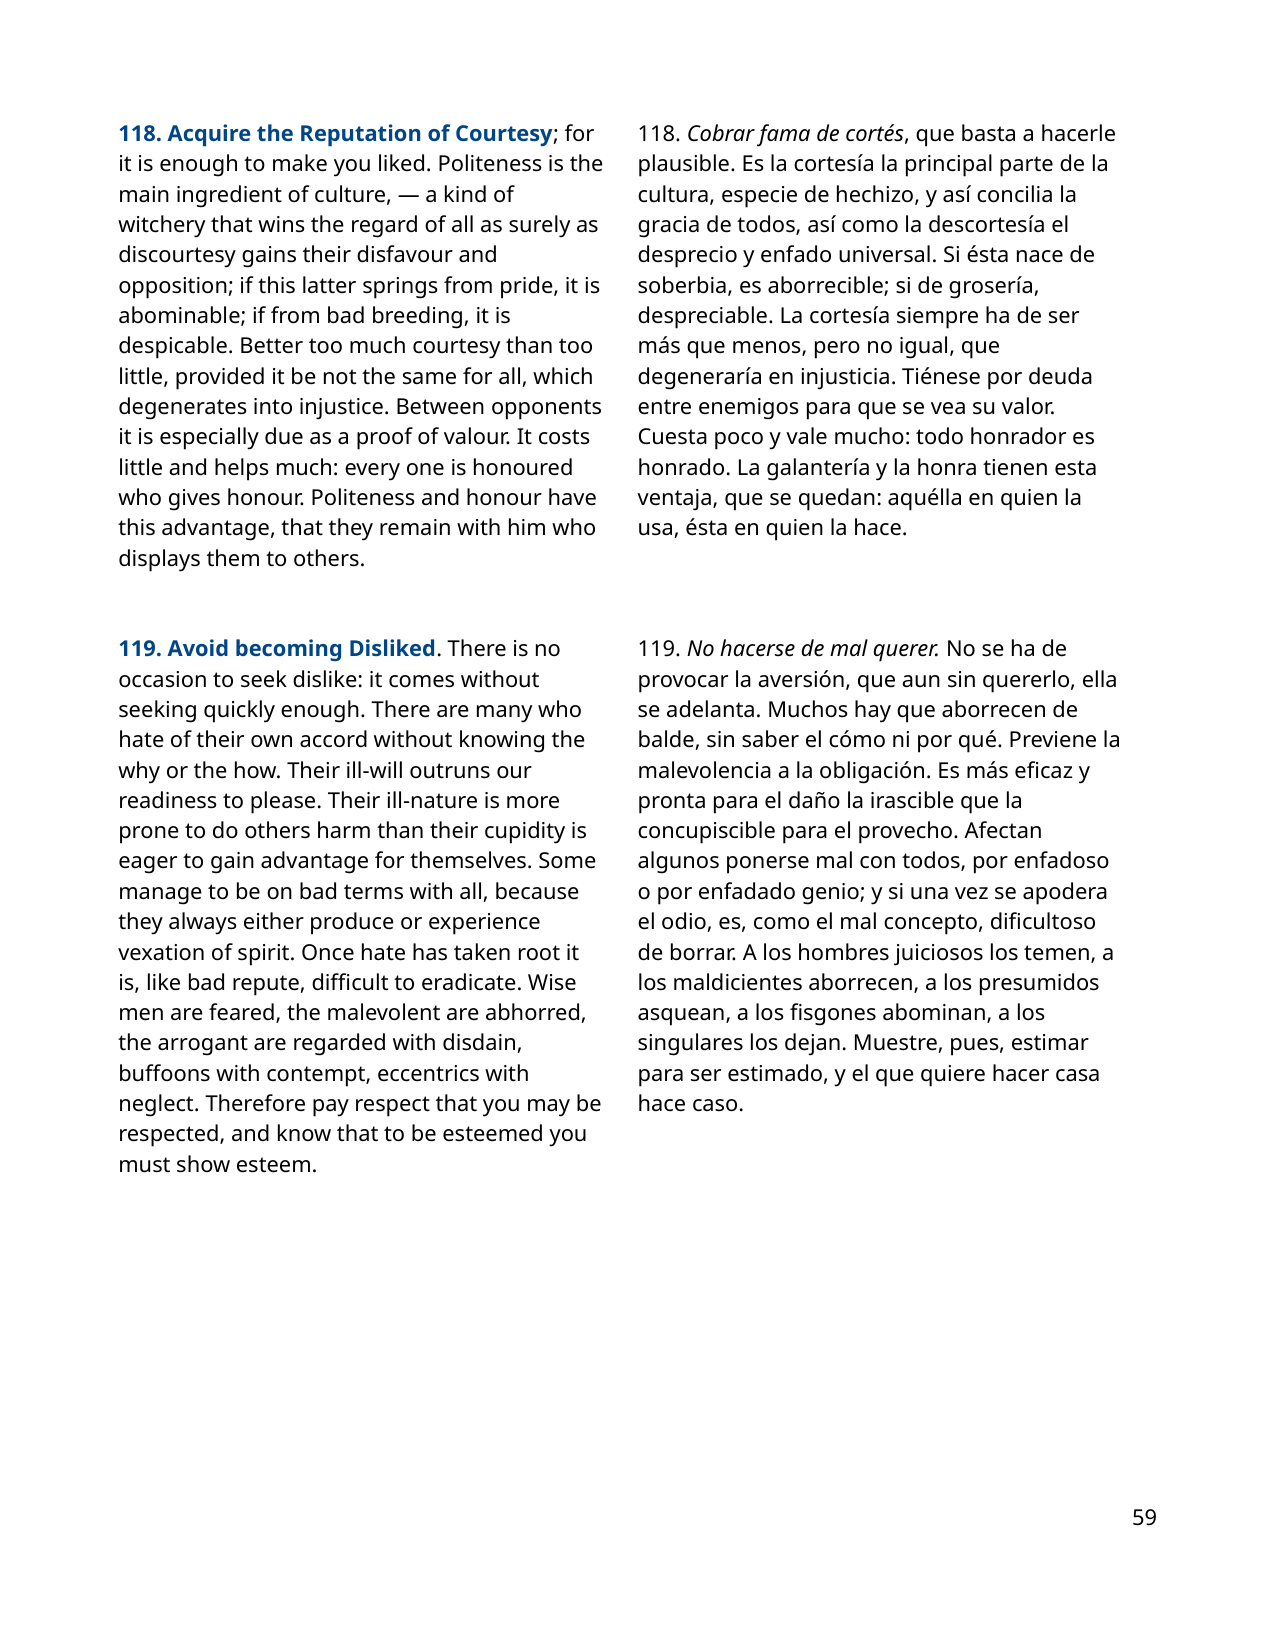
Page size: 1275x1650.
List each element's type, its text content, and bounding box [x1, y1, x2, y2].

table_cell 119. No hacerse de mal querer. No se ha de provocar la aversión, que aun sin quererlo, ella se adelanta. Muchos hay que aborrecen de balde, sin saber el cómo ni por qué. Previene la malevolencia a la obligación. Es más eficaz y pronta para el daño la irascible que la concupiscible para el provecho. Afectan algunos ponerse mal con todos, por enfadoso o por enfadado genio; y si una vez se apodera el odio, es, como el mal concepto, dificultoso de borrar. A los hombres juiciosos los temen, a los maldicientes aborrecen, a los presumidos asquean, a los fisgones abominan, a los singulares los dejan. Muestre, pues, estimar para ser estimado, y el que quiere hacer casa hace caso. [638, 633, 1157, 1239]
table_cell 118. Acquire the Reputation of Courtesy; for it is enough to make you liked. Politeness is the main ingredient of culture, — a kind of witchery that wins the regard of all as surely as discourtesy gains their disfavour and opposition; if this latter springs from pride, it is abominable; if from bad breeding, it is despicable. Better too much courtesy than too little, provided it be not the same for all, which degenerates into injustice. Between opponents it is especially due as a proof of valour. It costs little and helps much: every one is honoured who gives honour. Politeness and honour have this advantage, that they remain with him who displays them to others. [118, 118, 637, 633]
table_cell 119. Avoid becoming Disliked. There is no occasion to seek dislike: it comes without seeking quickly enough. There are many who hate of their own accord without knowing the why or the how. Their ill-will outruns our readiness to please. Their ill-nature is more prone to do others harm than their cupidity is eager to gain advantage for themselves. Some manage to be on bad terms with all, because they always either produce or experience vexation of spirit. Once hate has taken root it is, like bad repute, difficult to eradicate. Wise men are feared, the malevolent are abhorred, the arrogant are regarded with disdain, buffoons with contempt, eccentrics with neglect. Therefore pay respect that you may be respected, and know that to be esteemed you must show esteem. [118, 633, 637, 1239]
table_cell 118. Cobrar fama de cortés, que basta a hacerle plausible. Es la cortesía la principal parte de la cultura, especie de hechizo, y así concilia la gracia de todos, así como la descortesía el desprecio y enfado universal. Si ésta nace de soberbia, es aborrecible; si de grosería, despreciable. La cortesía siempre ha de ser más que menos, pero no igual, que degeneraría en injusticia. Tiénese por deuda entre enemigos para que se vea su valor. Cuesta poco y vale mucho: todo honrador es honrado. La galantería y la honra tienen esta ventaja, que se quedan: aquélla en quien la usa, ésta en quien la hace. [638, 118, 1157, 633]
